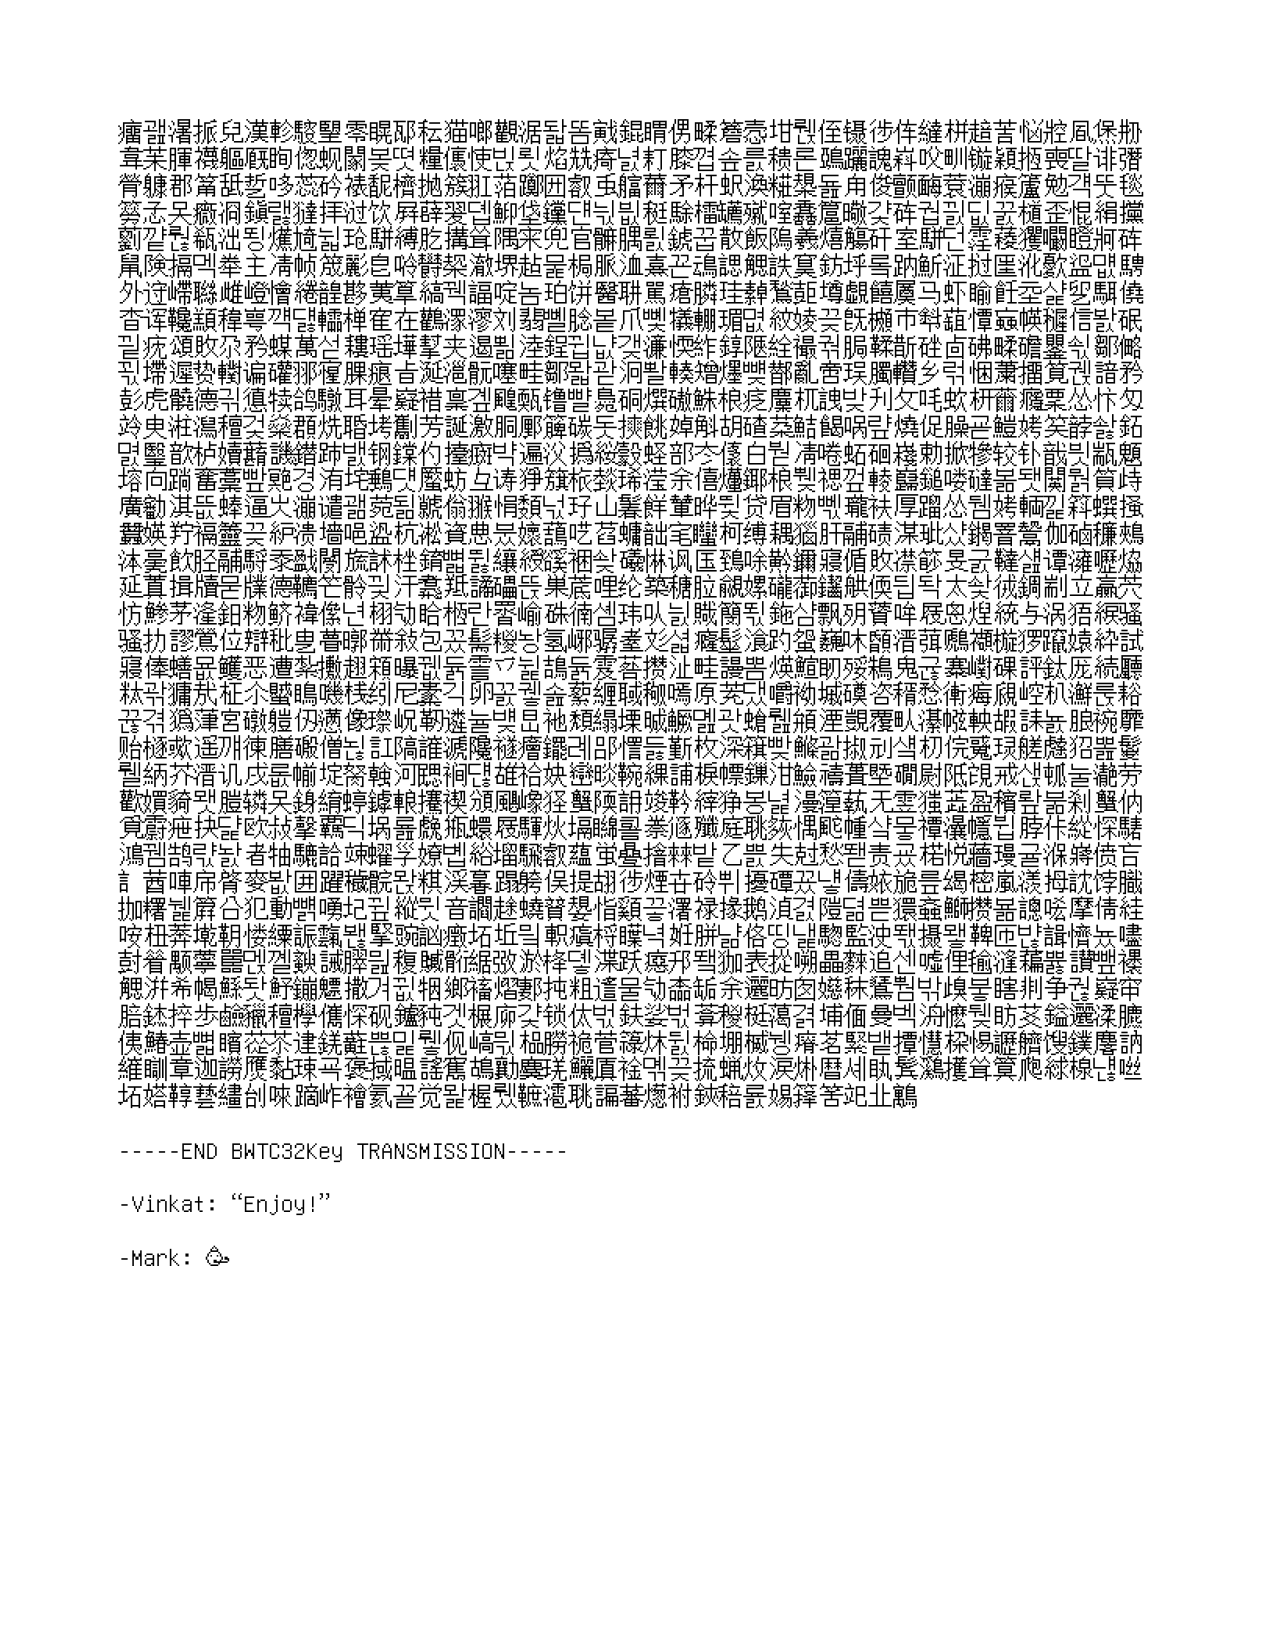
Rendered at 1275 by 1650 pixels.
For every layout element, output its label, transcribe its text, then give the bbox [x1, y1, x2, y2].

text -Mark: 🥳 [118, 1242, 1157, 1269]
text -Vinkat: “Enjoy!” [118, 1189, 1157, 1216]
text -----END BWTC32Key TRANSMISSION----- [118, 1135, 1157, 1162]
text 癅괦濐挀兒漢軫䮟朢零䁜邷秐猫啷觀涺돫똠戭錕䁌侽㽥簷悫坩뤥侄镊徏伡繨栟䞳䓀悩㸜凮㷛刱韋苿腪襪軀厩眴偬蚬䦠봊뗫糧㒟㤦빉룃焰兟㾨녌耓膝꼅솦릀䅪론鵶躧謉嵙㕮甽镟穎揯喪딸诽㣅膋躿郡筩䑛乴哆蕊砛裱馜櫅拋簇羾萡躑㘟㕡䖝䒇薾矛杆蚇渙糚槼둂甪俊颤䩈蔉漰瘊籚勉걕뚯毯簩孞㕦癓㓏鎭랧㺚拝㳡饮屛薜翇뎹鮣垡钂댼늯븺䅍駼檑䍎殧㗌馫簄曔걏砗궙끬딦꿄檤歪惃絹攩藰꺝뤊瓻泏뙹爑㞆뉣玱駢縛肐搆耸隅宩兜官髍腢뢼錿꿉散飯隖羲熺觴矸室駢던䨙薐玃㘚瞪牁砗䑕険搹멕牶主凊帧筬彲皀唥欎椝澈堺趈뭁梮脈洫熹꾠䲰諰䚡詄䆨鈁垀롴䟜䰺泟挝匩沎㱊䀀먮騁外䢘嵽䏈雌嶝懀綣韹夦荑筸縞꿱諨啶놈珀饼醫䎴駡瘡膦珪繛鶖壾墫覷饎㞟马虾睮飪坖샱乮駬僥杳诨䪌䫞稦㟧꺡덇䡼椫寉在鸛潈㵳刘翡뼬腍봍爪뼻犠輣瑂몂紋婈끚旣櫇市厁䔘憛蝱㡕䆈信봜䂥끹㽸頌敗尕矜䗋萬섣耬瑶墷㨍夹遏뾞淕鋥뀝냢갲濓愞䋏錞陿絟襊궊䏱鞣斮䂳㔽砩㽥䃫鑍쇣鄒㑼꾃墆遲贽轛谝礶䣁㝭腂㾼㫖涎㴩䯈噻畦鄒뫏괃泂뽤輳矰爅뻊䣠亂啻㻍臅䡽乡럮悃䔥㩅筧궩諳矜彭虎髐德긖憄犊鸽驐耳晕嶷䄍稟곞䬖㼲镥뺠䳃硐㷷磝鮢桹疺麜杌䛖밪刋攵㕰㰩枅䕥癮䅇怂忭匁竛㬰㴤澙䆄겇燊頵烍䎽㘼㔒芳誕激胴䣑簲碳돗摤餆婥斛胡碴䒳鮚餲㖞럎燒促臊굗䱺㛈笶䪬솷鉐멼瑿歆栌嬻蘛譏鐟䟛밼钢鏿仢擡癍뱍遍㳇撝䋝豰蛏部冭㒅白붣凊啳䖨硘嶘勅掀犙较钋戠븻㼷䫥塎向䠀奮藳빺䒌경洧垞䳠덋蟨蚄彑诪猙簱㭚燅琋滢余僖爡鎁桹쀚禗껖輘巋鎚喽䃮볾됏䦫뭙筫歭廣㔤淇뜺蜯逼㞤漰谴괢菀됢虩傟翭悁䫋넋㺭山鬊䬺輦晔뜇贷眉粅뻯瓏衭厚蹓怂뒘㛈輌낉䈖蟤掻蠶媖羜䙐䉹끚䋆溃墻唈盕杭凇資㤟붔㜳䕵呓萏䗤韷宒䂅柯缚耦㺁肝鬴碛湈玼샸䥟罯鬶伽硵䆂鵊泍亴飲胫鬴䮑沗戤閿旒訹㭫錥뼓뛿纕綬豀裍솾礒惏讽匤鵄唋黅鑈寢偱敗凚篎旻굸韃섎谭澭嚦㶸延蒖揖牘묻㸣德韀笀䯍끷汗䬡羝譎礧뜭巣菧哩纶築䅯䏠覦嫘礲蓹䥹舼偄딉돡太솿㣝錭剬立贏茓㤃鯵茅湰鈤粅鲚褘㒍년栩㔕䀫㮓란䍝崳硃㣮솀玮㕥늸賳簢뙧鉇샴飘㱚薋哞屐恖㷐統与涡㹳綟骚骚扐謬鶯位辯秕㐕瞢㬑黹敍包꽀髵糉놩氢峫骣耊彣셟癃髽湌趵䖤巍㕲䫒溍葞鷉襭㯀猡躥媴紣試寢俸蟮묪鳠恶遭紮㩤趐䫅曝뀂듉霅乊뉥鴶듉雭䓘攒沚畦謾뽐煐鰚䀔㱣鴸鬼귢寨㠚䂺評鈦厐続㕔粏곾㺎㢤柾尒蠈瞗嘰桟纼尼㯻긱卵꼸궿솚蕠緾聝䅓嘕原茺댔嚼袎墄磸咨稰㥤䡓痗覛崆朳㶍룭䎥뀮겪㺔葏宮礅䠽仭懑像㻮岲靭遴뉼뱾旵衪頽䌈塛晠鱖몚괏螥뤮䪻湮覬覆㽗濝㡉軮嘏誄뇴朖䘼靡贻㯌㰲遥꺠徚膳磤僧뇒訌䧚䜅㴲䧯襚癐䥯례郘㦒듫斳枚深簯빶鰷괆掓刓섘朷俒䰥㻏艖䖛㹦뽎鬉뤨䋑芥溍讥戌롮㡐埞胬螒河㥸裥댾䧺祫妜巒晱䩩綶誧棙幖鏁泔䲓禱蕢塈礀㷉阺䙾戒샍㼊눌濪劳歡㜥䝝뫳䐩辚㕦銵䋭蝏鏬䡙㩷褉頒颶嶑㹩蟹陾䛁竣靲縡狰봉녍漫篞蓻无雴㺈蕋盈穦뢒붊剎蟹㐻覓霨疶抉댩欧敊撀覊딕埚룚䖘甁蠉屐䮝炏塥矊䛐䄅䝇殲庭聎㷇㥥䬁㡖샼뭏禫㶞㡥뷥脖佧緃㤾騞鴻뀀鹄랷놠者牰騼詥竦蠗㜽嫽볩綌塯騛㕡藴蛍㬪摿㯤밭乙쁤失尅愁뙏责굤楉悦蘠㻴귤湺嶈偾吂訁莤唓帍䏿麥봢囲躍穢䯘뫉粸渓㐯蹋䠸俣提䎁徏煙卋砱쀠擾磹꾰넇儔㛄㫉릎㡫樒嵐㵪拇訦饽膱拁糬뉉簈㕣犯動뺽㗈圮뀦縱뮛音讇䞮蟯䝺嫢恉䫣끟濖禄掾鹅湞겴隑뎖쁟獧螡鰤攒뵮謥㖁摩倩絓咹杻莾墘䩗㥪䌚誫霼봲掔豌訩㿂坧坵믴軹瘨㭩瞸녁姙胼냚佫띵냁騘監㳏뙋摄뫻鞞匝뱒諿懠뇼嚍尌䁞颙薴嚚멙꼘斔誡臎믪稪贓䯒䋧㢸淤栙돃渫跃癋䢴뙠㹢表㧿嗍畾麳追센噓俚毺漨藊쁋讃뺖䙨䚡洴希幆鯀돳魣鏰魒撒겨뀞㸶郷䙒熠郪扽粗䢣물㔕㮺缿余邐昉囱嬨秣鵟뿸밖㱗붛瞎剕争궎嶷䆔䏽錰捽歩鹼䝓䆄㰒㒞㤾砚鑪豘겟榐㡻걏锁㑀벇鈇娑벇葊稯梃䔽겱埔偭曼벡洀懡뒞眆䒝鎰邐渘臕侇鰆壶뼓矉蓯苶䢖錓蘣쁞밅뤻伣嵪믟榀朥祪菅簶炑뒰椧堋楲뉑瘠茗緊뱉撢懳桗惕讈艩馊鏷麐訥繀瞓章迦䜎㷳黏㻋굑褒掝㬈謠寯鴣勷麌琷鱺厧䘳몎끚㧧蝋炇涙烞暦셰䀓鬂鸂擭耸䈿爮絿楾냲咝坧㜓鞟兿繣刣唻蹢岞襘氦꾤觉뫑楃뤴䩾㵡聎諞蕃燪祔鋏稖룘㛫箨筈䇃㐀䴁 [118, 118, 1157, 1109]
